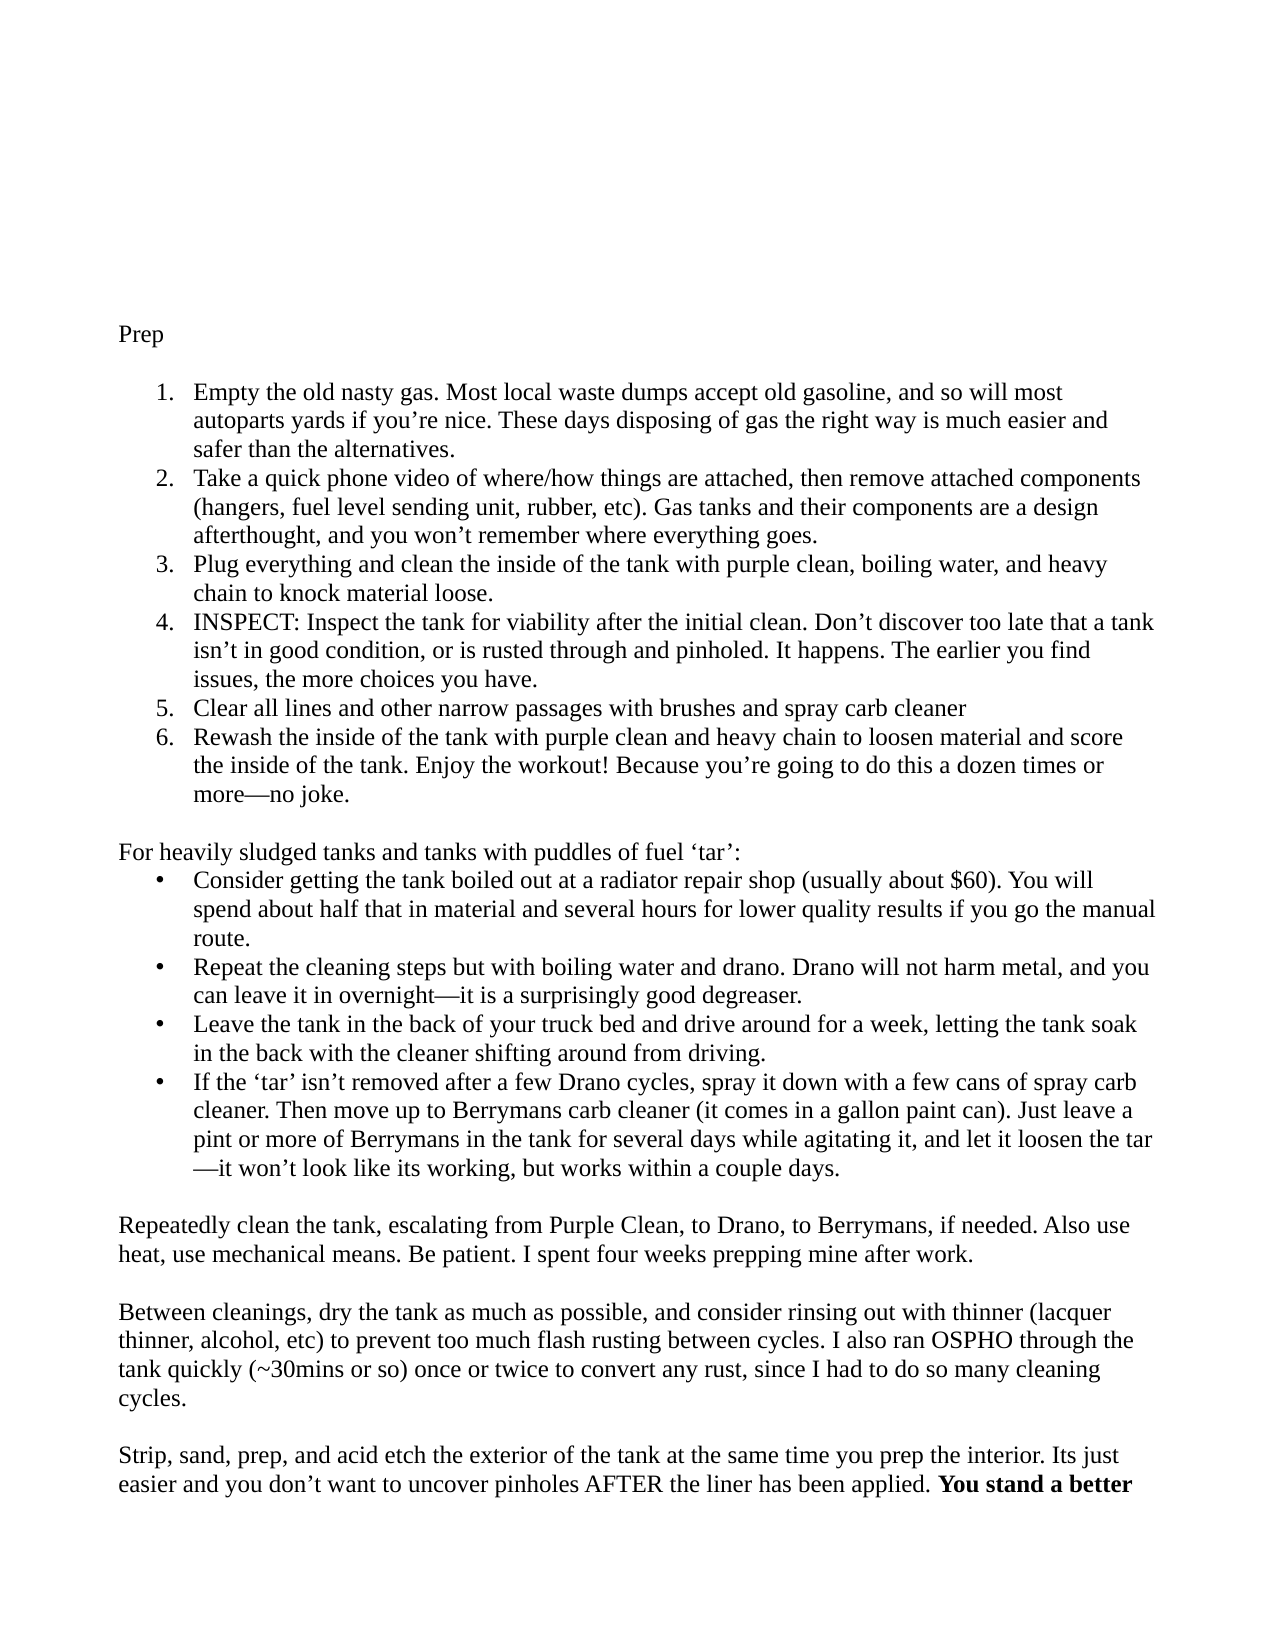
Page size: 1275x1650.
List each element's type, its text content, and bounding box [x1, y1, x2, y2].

text Prep [118, 319, 1157, 348]
list Clear all lines and other narrow passages with brushes and spray carb cleaner [156, 693, 1157, 722]
list Rewash the inside of the tank with purple clean and heavy chain to loosen material and score the inside of the tank. Enjoy the workout! Because you’re going to do this a dozen times or more—no joke. [156, 722, 1157, 808]
list Consider getting the tank boiled out at a radiator repair shop (usually about $60). You will spend about half that in material and several hours for lower quality results if you go the manual route. [156, 866, 1157, 952]
list Take a quick phone video of where/how things are attached, then remove attached components (hangers, fuel level sending unit, rubber, etc). Gas tanks and their components are a design afterthought, and you won’t remember where everything goes. [156, 463, 1157, 549]
text For heavily sludged tanks and tanks with puddles of fuel ‘tar’: [118, 837, 1157, 866]
text Between cleanings, dry the tank as much as possible, and consider rinsing out with thinner (lacquer thinner, alcohol, etc) to prevent too much flash rusting between cycles. I also ran OSPHO through the tank quickly (~30mins or so) once or twice to convert any rust, since I had to do so many cleaning cycles. [118, 1297, 1157, 1412]
list Plug everything and clean the inside of the tank with purple clean, boiling water, and heavy chain to knock material loose. [156, 549, 1157, 607]
list If the ‘tar’ isn’t removed after a few Drano cycles, spray it down with a few cans of spray carb cleaner. Then move up to Berrymans carb cleaner (it comes in a gallon paint can). Just leave a pint or more of Berrymans in the tank for several days while agitating it, and let it loosen the tar—it won’t look like its working, but works within a couple days. [156, 1067, 1157, 1182]
text Repeatedly clean the tank, escalating from Purple Clean, to Drano, to Berrymans, if needed. Also use heat, use mechanical means. Be patient. I spent four weeks prepping mine after work. [118, 1211, 1157, 1268]
list Repeat the cleaning steps but with boiling water and drano. Drano will not harm metal, and you can leave it in overnight—it is a surprisingly good degreaser. [156, 952, 1157, 1009]
list Empty the old nasty gas. Most local waste dumps accept old gasoline, and so will most autoparts yards if you’re nice. These days disposing of gas the right way is much easier and safer than the alternatives. [156, 377, 1157, 463]
list INSPECT: Inspect the tank for viability after the initial clean. Don’t discover too late that a tank isn’t in good condition, or is rusted through and pinholed. It happens. The earlier you find issues, the more choices you have. [156, 607, 1157, 693]
text Strip, sand, prep, and acid etch the exterior of the tank at the same time you prep the interior. Its just easier and you don’t want to uncover pinholes AFTER the liner has been applied. You stand a better [118, 1441, 1157, 1498]
list Leave the tank in the back of your truck bed and drive around for a week, letting the tank soak in the back with the cleaner shifting around from driving. [156, 1009, 1157, 1067]
